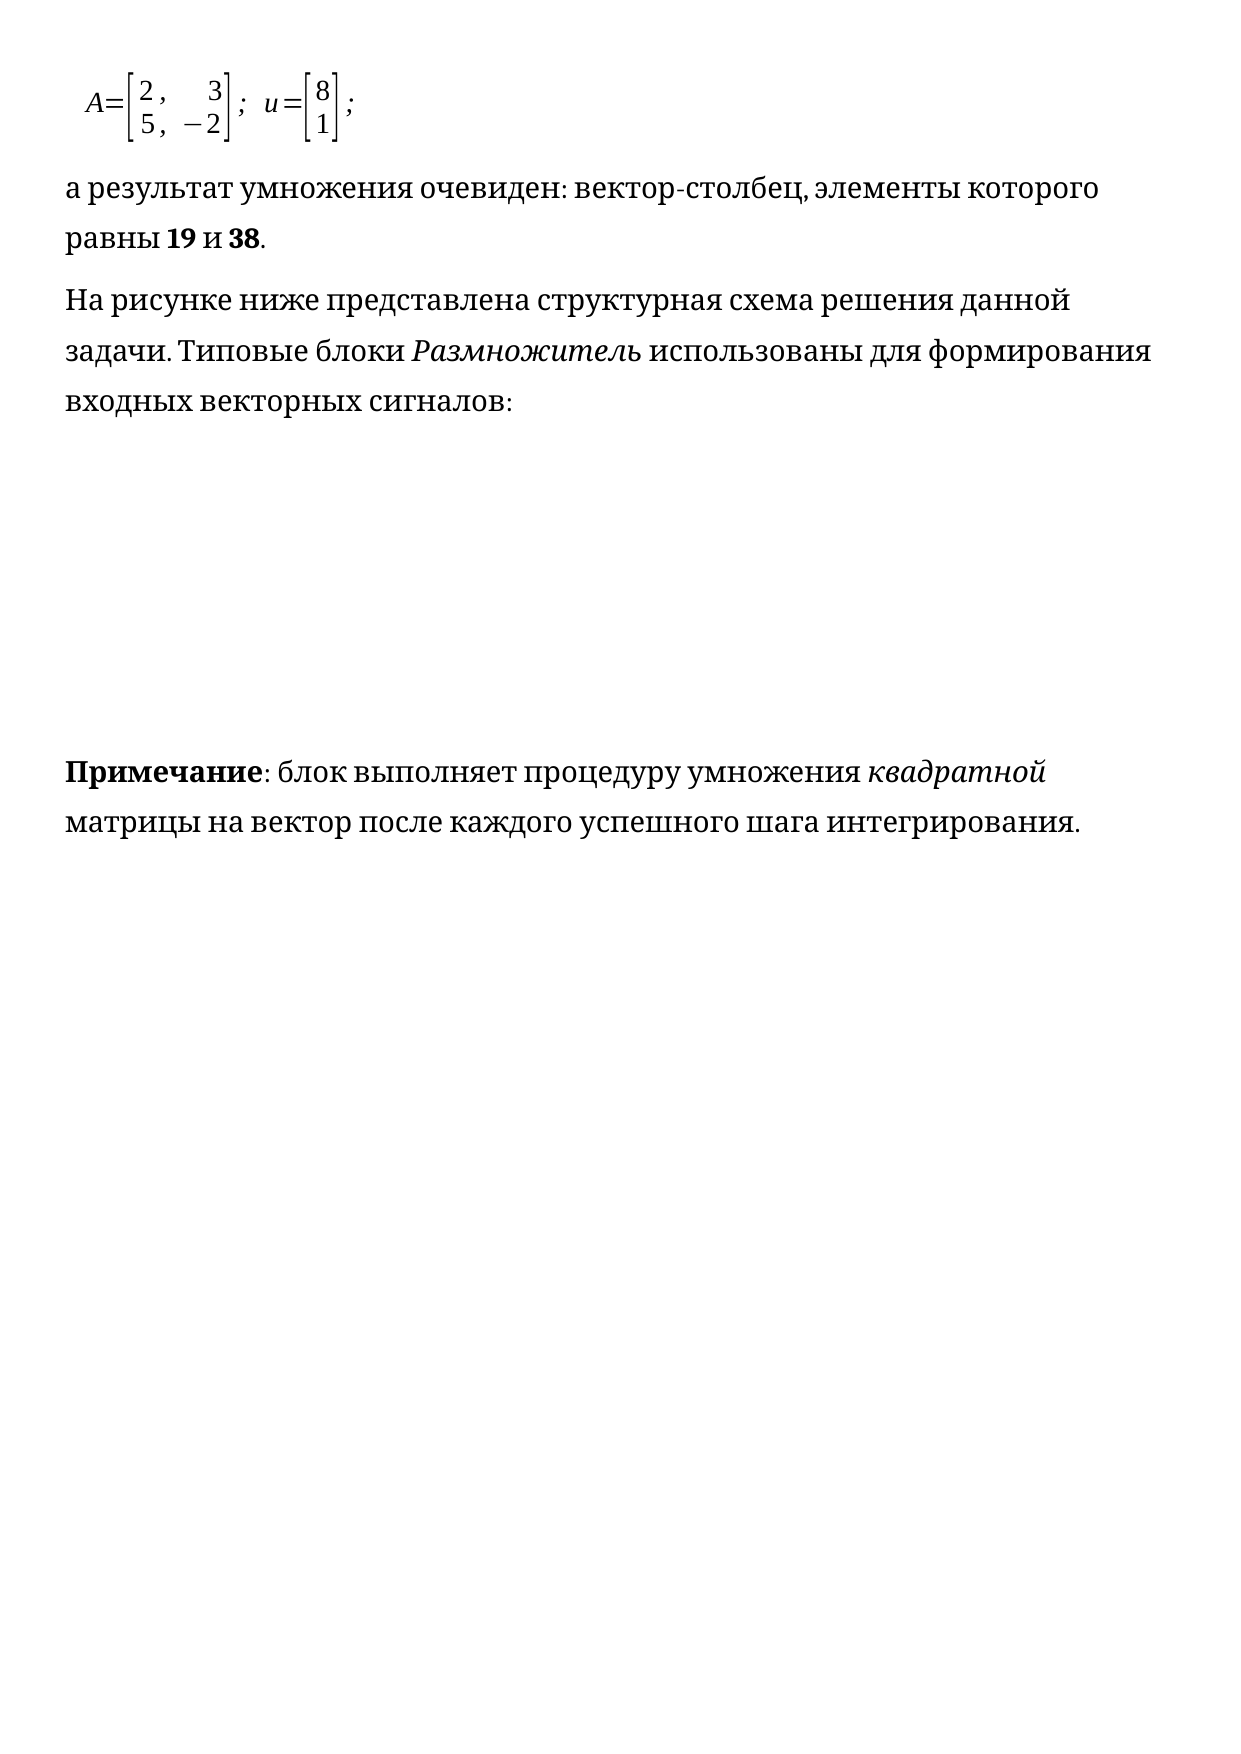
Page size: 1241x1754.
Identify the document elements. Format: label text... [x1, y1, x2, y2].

table_cell Блок реализует процедуру умножения квадратной матрицы на вектор соответствующей размерности: , где– матрица коэффициентов; – вектор решений;– вектор правых частей,– вектор на выходе блока. Блок имеет два векторизованных входных порта: 1-ый входной порт – для ввода матрицы, представляемой в виде вектора коэффициентов при распаковке матрицы по строкам. 2-ой входной порт – для ввода вектора. Блок имеет один векторный выходной порт, предназначенный для вывода вектора. Размерность векторного сигнала на 1-ом входном порте должна быть равна, где– размерность матрицы (количество уравнений в системе), а размерности сигналов на 2-ом входном порте и на выходном порте – одинаковы и равны. Свойства: Размерность матрицы – натуральное число, равное количеству строк (или столбцов) матрицы. Пример. Требуется умножить матрицуна вектор, если: а результат умножения очевиден: вектор-столбец, элементы которого равны 19 и 38. На рисунке ниже представлена структурная схема решения данной задачи. Типовые блоки Размножитель использованы для формирования входных векторных сигналов: Примечание: блок выполняет процедуру умножения квадратной матрицы на вектор после каждого успешного шага интегрирования. [59, 59, 1181, 851]
